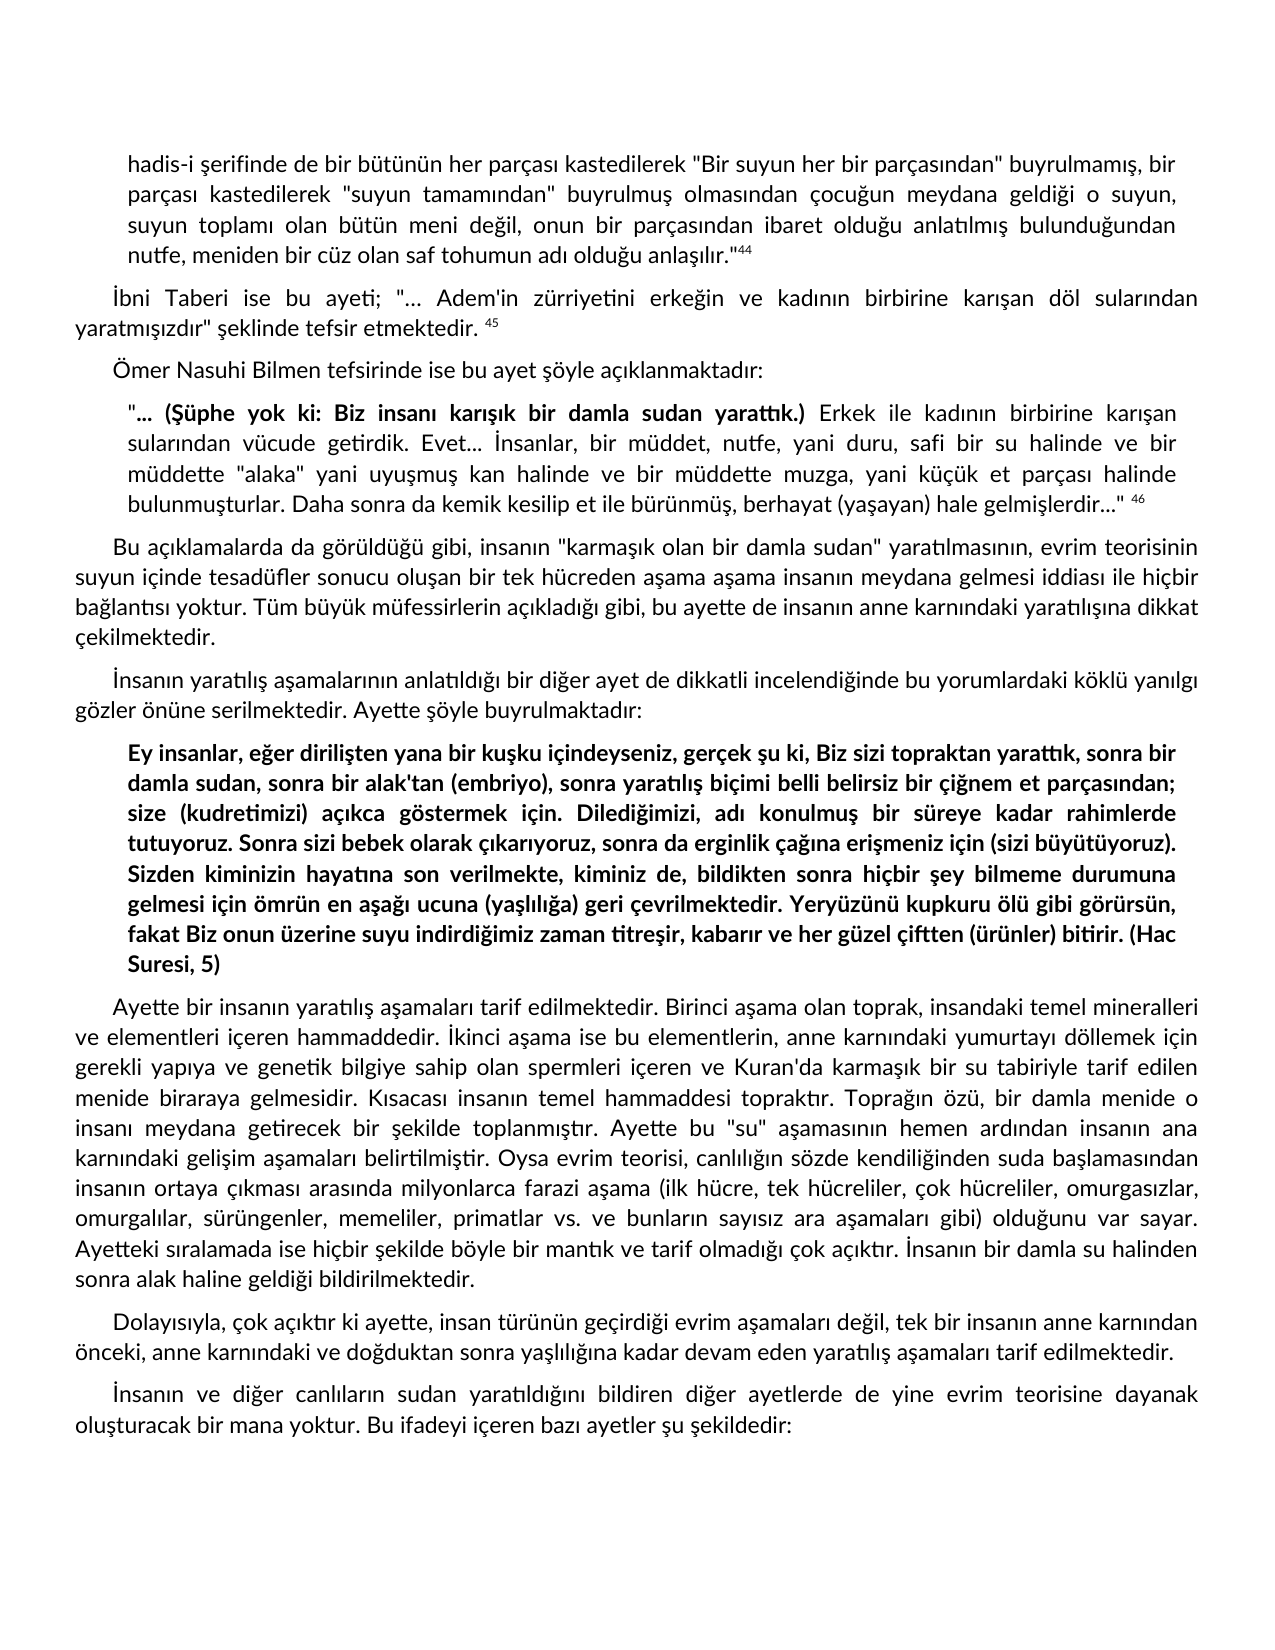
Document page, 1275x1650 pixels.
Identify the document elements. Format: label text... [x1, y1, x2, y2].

text Bu açıklamalarda da görüldüğü gibi, insanın "karmaşık olan bir damla sudan" yaratılmasının, evrim teorisinin suyun içinde tesadüfler sonucu oluşan bir tek hücreden aşama aşama insanın meydana gelmesi iddiası ile hiçbir bağlantısı yoktur. Tüm büyük müfessirlerin açıkladığı gibi, bu ayette de insanın anne karnındaki yaratılışına dikkat çekilmektedir. [75, 532, 1200, 650]
text Dolayısıyla, çok açıktır ki ayette, insan türünün geçirdiği evrim aşamaları değil, tek bir insanın anne karnından önceki, anne karnındaki ve doğduktan sonra yaşlılığına kadar devam eden yaratılış aşamaları tarif edilmektedir. [75, 1307, 1200, 1365]
text Ayette bir insanın yaratılış aşamaları tarif edilmektedir. Birinci aşama olan toprak, insandaki temel mineralleri ve elementleri içeren hammaddedir. İkinci aşama ise bu elementlerin, anne karnındaki yumurtayı döllemek için gerekli yapıya ve genetik bilgiye sahip olan spermleri içeren ve Kuran'da karmaşık bir su tabiriyle tarif edilen menide biraraya gelmesidir. Kısacası insanın temel hammaddesi topraktır. Toprağın özü, bir damla menide o insanı meydana getirecek bir şekilde toplanmıştır. Ayette bu "su" aşamasının hemen ardından insanın ana karnındaki gelişim aşamaları belirtilmiştir. Oysa evrim teorisi, canlılığın sözde kendiliğinden suda başlamasından insanın ortaya çıkması arasında milyonlarca farazi aşama (ilk hücre, tek hücreliler, çok hücreliler, omurgasızlar, omurgalılar, sürüngenler, memeliler, primatlar vs. ve bunların sayısız ara aşamaları gibi) olduğunu var sayar. Ayetteki sıralamada ise hiçbir şekilde böyle bir mantık ve tarif olmadığı çok açıktır. İnsanın bir damla su halinden sonra alak haline geldiği bildirilmektedir. [75, 993, 1200, 1292]
text İbni Taberi ise bu ayeti; "… Adem'in zürriyetini erkeğin ve kadının birbirine karışan döl sularından yaratmışızdır" şeklinde tefsir etmektedir. 45 [75, 283, 1200, 341]
text İnsanın yaratılış aşamalarının anlatıldığı bir diğer ayet de dikkatli incelendiğinde bu yorumlardaki köklü yanılgı gözler önüne serilmektedir. Ayette şöyle buyrulmaktadır: [75, 666, 1200, 723]
text İnsanın ve diğer canlıların sudan yaratıldığını bildiren diğer ayetlerde de yine evrim teorisine dayanak oluşturacak bir mana yoktur. Bu ifadeyi içeren bazı ayetler şu şekildedir: [75, 1380, 1200, 1438]
text Ey insanlar, eğer dirilişten yana bir kuşku içindeyseniz, gerçek şu ki, Biz sizi topraktan yarattık, sonra bir damla sudan, sonra bir alak'tan (embriyo), sonra yaratılış biçimi belli belirsiz bir çiğnem et parçasından; size (kudretimizi) açıkca göstermek için. Dilediğimizi, adı konulmuş bir süreye kadar rahimlerde tutuyoruz. Sonra sizi bebek olarak çıkarıyoruz, sonra da erginlik çağına erişmeniz için (sizi büyütüyoruz). Sizden kiminizin hayatına son verilmekte, kiminiz de, bildikten sonra hiçbir şey bilmeme durumuna gelmesi için ömrün en aşağı ucuna (yaşlılığa) geri çevrilmektedir. Yeryüzünü kupkuru ölü gibi görürsün, fakat Biz onun üzerine suyu indirdiğimiz zaman titreşir, kabarır ve her güzel çiftten (ürünler) bitirir. (Hac Suresi, 5) [127, 738, 1177, 977]
text Ömer Nasuhi Bilmen tefsirinde ise bu ayet şöyle açıklanmaktadır: [75, 356, 1200, 384]
text hadis-i şerifinde de bir bütünün her parçası kastedilerek "Bir suyun her bir parçasından" buyrulmamış, bir parçası kastedilerek "suyun tamamından" buyrulmuş olmasından çocuğun meydana geldiği o suyun, suyun toplamı olan bütün meni değil, onun bir parçasından ibaret olduğu anlatılmış bulunduğundan nutfe, meniden bir cüz olan saf tohumun adı olduğu anlaşılır."44 [127, 150, 1177, 268]
text "... (Şüphe yok ki: Biz insanı karışık bir damla sudan yarattık.) Erkek ile kadının birbirine karışan sularından vücude getirdik. Evet... İnsanlar, bir müddet, nutfe, yani duru, safi bir su halinde ve bir müddette "alaka" yani uyuşmuş kan halinde ve bir müddette muzga, yani küçük et parçası halinde bulunmuşturlar. Daha sonra da kemik kesilip et ile bürünmüş, berhayat (yaşayan) hale gelmişlerdir..." 46 [127, 399, 1177, 517]
